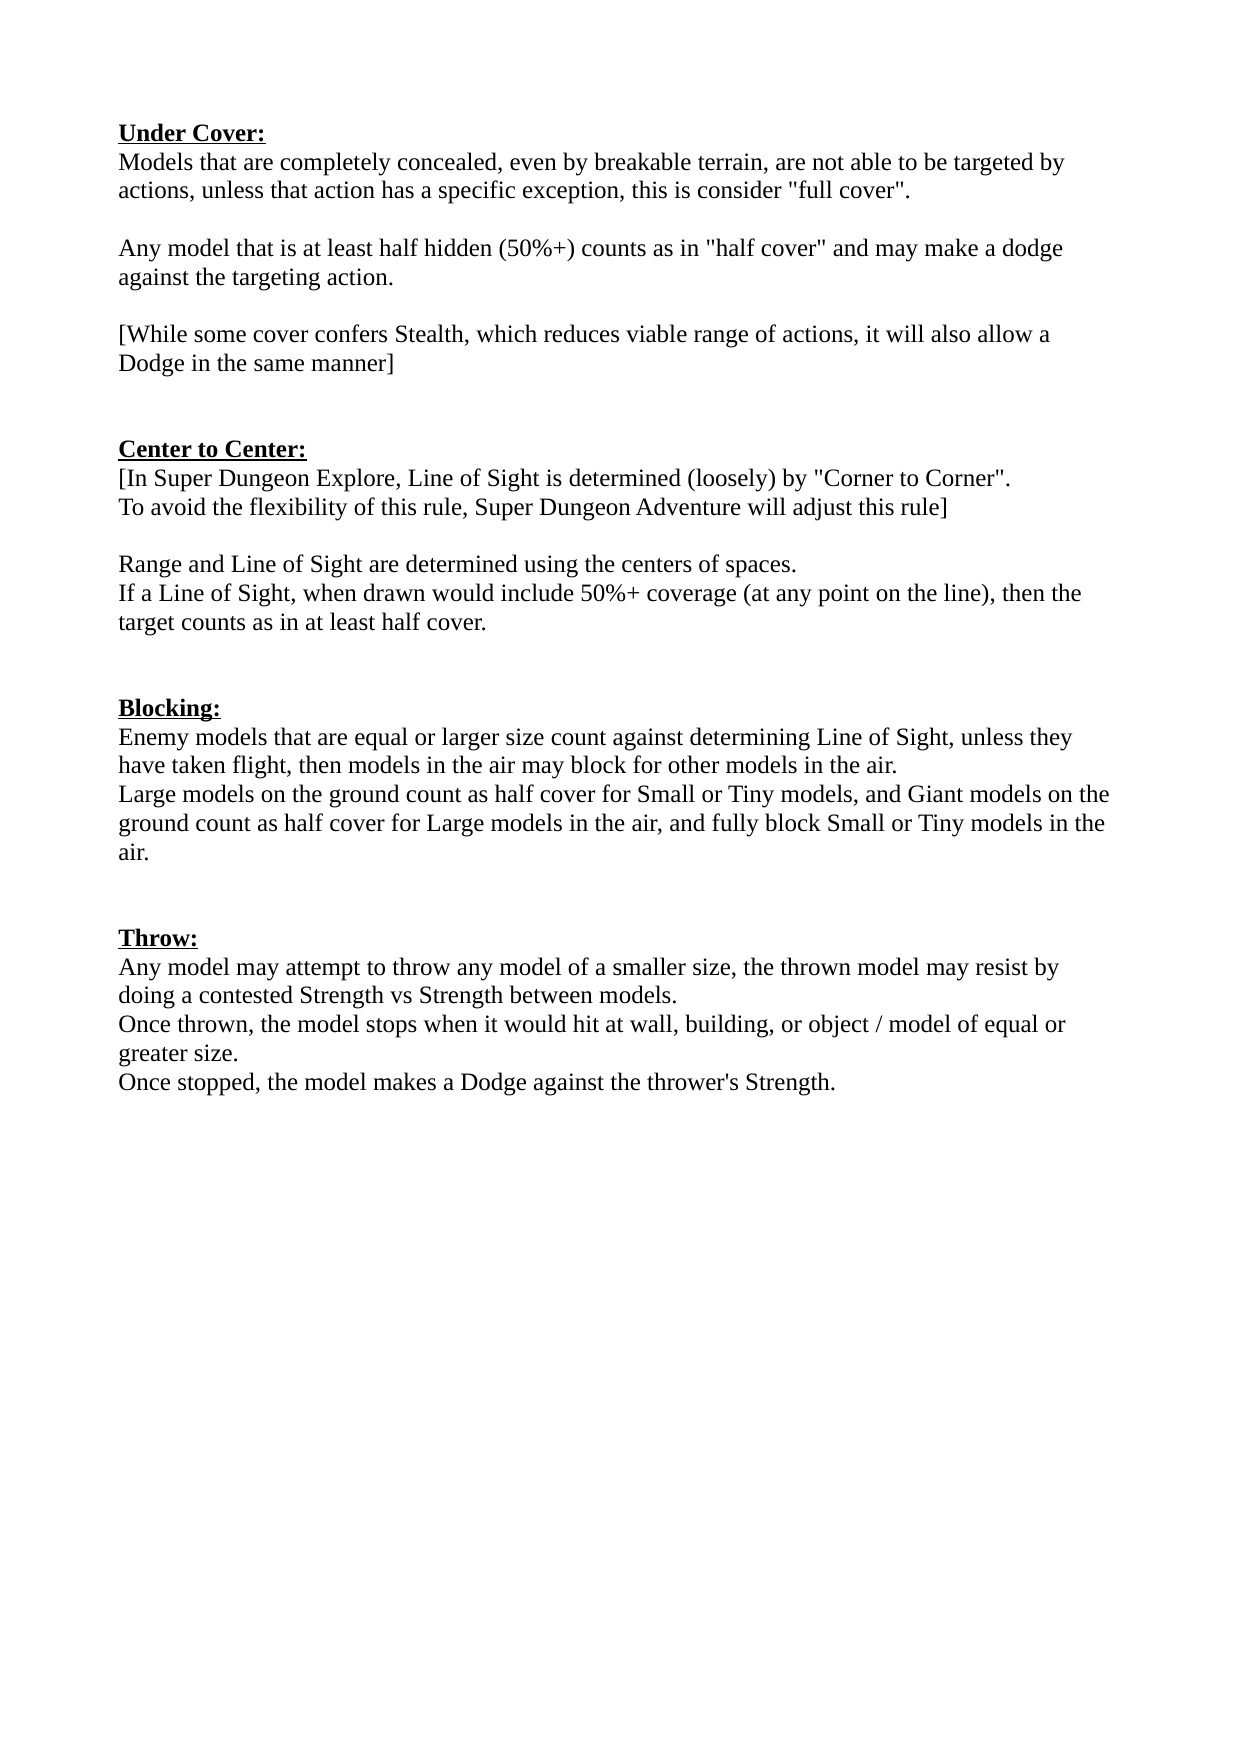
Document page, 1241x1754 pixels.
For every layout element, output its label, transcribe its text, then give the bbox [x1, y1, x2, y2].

text Throw: Any model may attempt to throw any model of a smaller size, the thrown model may resist by doing a contested Strength vs Strength between models. Once thrown, the model stops when it would hit at wall, building, or object / model of equal or greater size. Once stopped, the model makes a Dodge against the thrower's Strength. [118, 923, 1122, 1124]
text Range and Line of Sight are determined using the centers of spaces. If a Line of Sight, when drawn would include 50%+ coverage (at any point on the line), then the target counts as in at least half cover. [118, 549, 1122, 636]
text Blocking: Enemy models that are equal or larger size count against determining Line of Sight, unless they have taken flight, then models in the air may block for other models in the air. Large models on the ground count as half cover for Small or Tiny models, and Giant models on the ground count as half cover for Large models in the air, and fully block Small or Tiny models in the air. [118, 693, 1122, 866]
text Center to Center: [118, 434, 1122, 463]
text [In Super Dungeon Explore, Line of Sight is determined (loosely) by "Corner to Corner". [118, 463, 1122, 492]
text Under Cover: [118, 118, 1122, 147]
text [While some cover confers Stealth, which reduces viable range of actions, it will also allow a Dodge in the same manner] [118, 319, 1122, 377]
text Models that are completely concealed, even by breakable terrain, are not able to be targeted by actions, unless that action has a specific exception, this is consider "full cover". [118, 147, 1122, 204]
text Any model that is at least half hidden (50%+) counts as in "half cover" and may make a dodge against the targeting action. [118, 233, 1122, 291]
text To avoid the flexibility of this rule, Super Dungeon Adventure will adjust this rule] [118, 492, 1122, 521]
